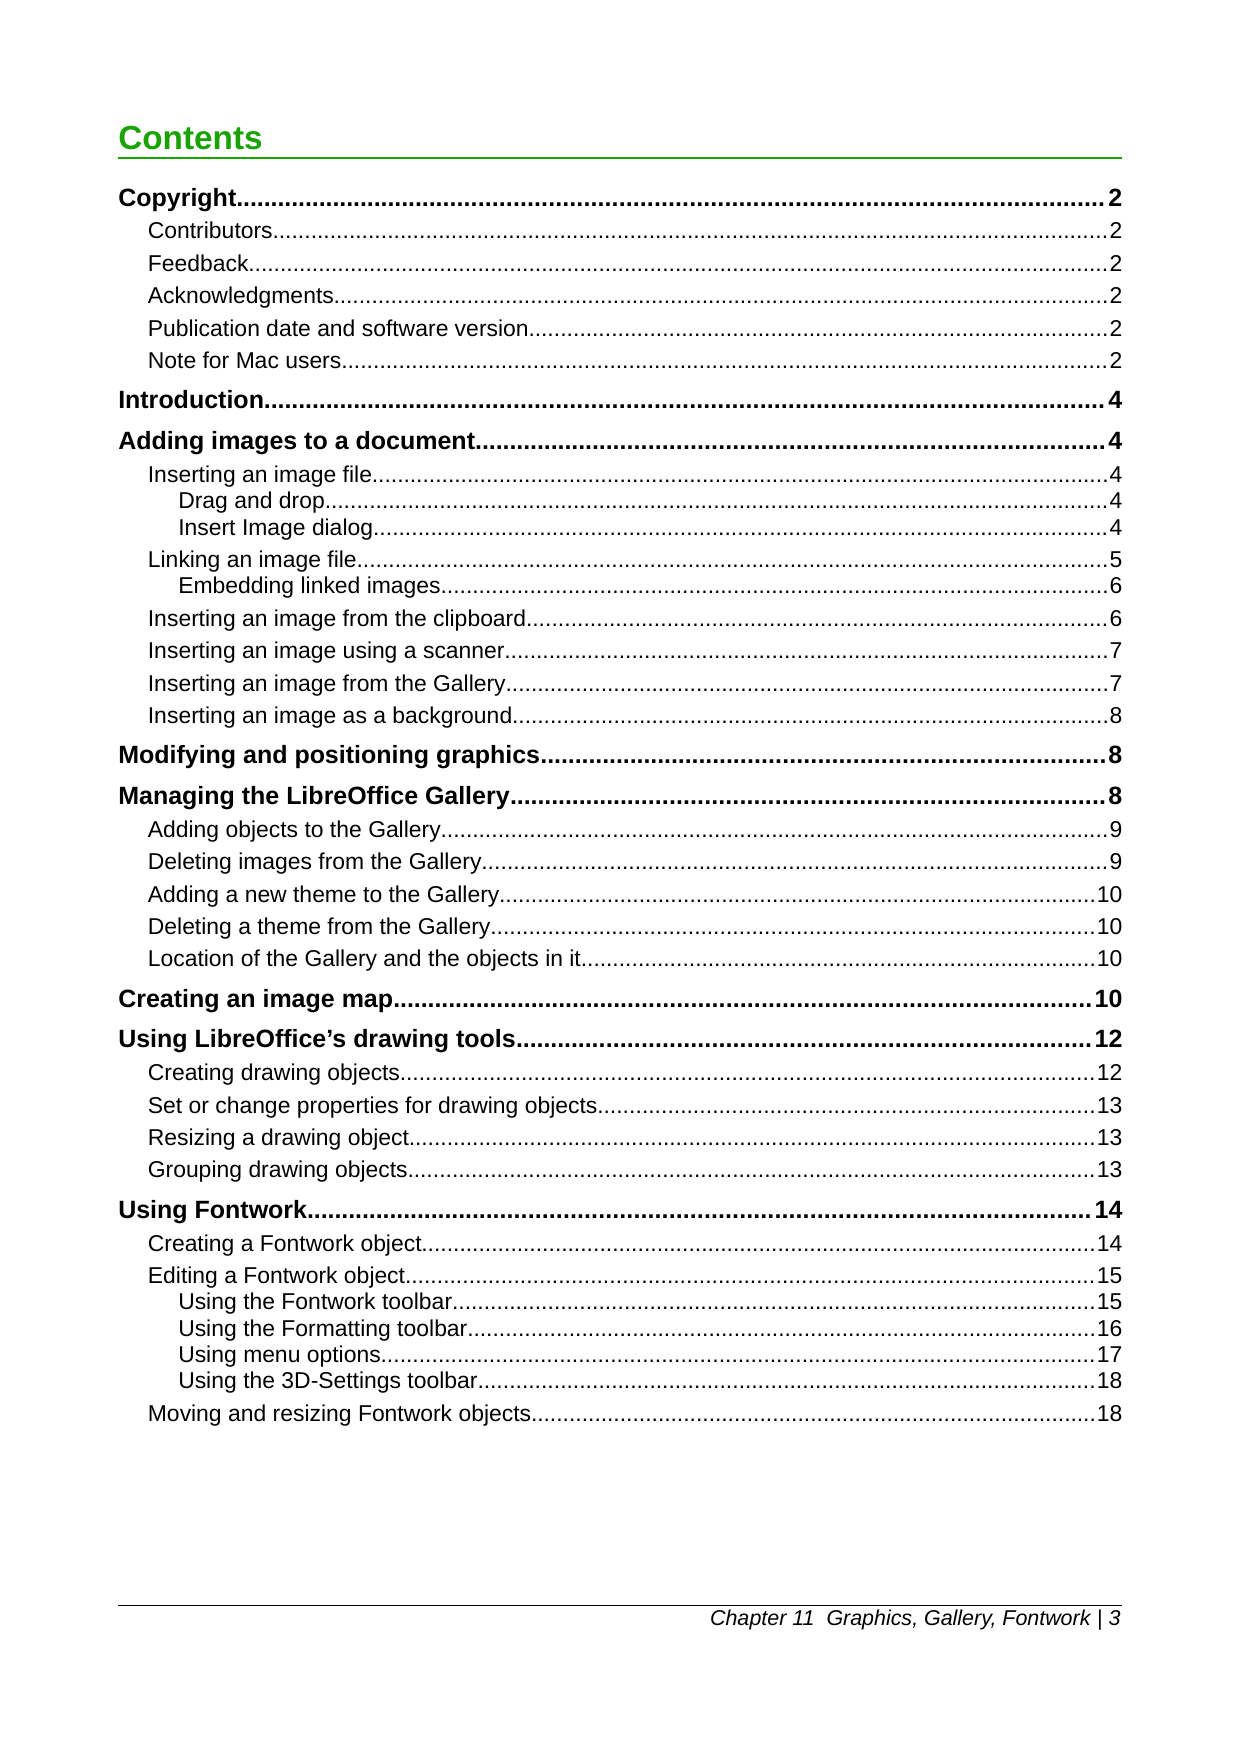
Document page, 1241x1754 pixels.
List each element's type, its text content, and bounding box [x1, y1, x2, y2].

text Inserting an image from the Gallery 7 [148, 669, 1122, 696]
text Using LibreOffice’s drawing tools 12 [118, 1024, 1122, 1053]
text Adding a new theme to the Gallery 10 [148, 881, 1122, 907]
text Creating drawing objects 12 [148, 1059, 1122, 1086]
text Contributors 2 [148, 217, 1122, 244]
text Copyright 2 [118, 183, 1122, 211]
text Location of the Gallery and the objects in it 10 [148, 945, 1122, 972]
text Using menu options 17 [178, 1341, 1122, 1367]
text Acknowledgments 2 [148, 282, 1122, 308]
text Moving and resizing Fontwork objects 18 [148, 1400, 1122, 1426]
text Inserting an image file 4 [148, 461, 1122, 487]
text Feedback 2 [148, 250, 1122, 276]
text Managing the LibreOffice Gallery 8 [118, 781, 1122, 810]
text Using Fontwork 14 [118, 1195, 1122, 1223]
text Embedding linked images 6 [178, 572, 1122, 599]
text Publication date and software version 2 [148, 314, 1122, 341]
text Creating an image map 10 [118, 984, 1122, 1012]
text Using the Formatting toolbar 16 [178, 1314, 1122, 1341]
text Linking an image file 5 [148, 546, 1122, 572]
text Using the Fontwork toolbar 15 [178, 1288, 1122, 1314]
text Adding images to a document 4 [118, 426, 1122, 455]
text Drag and drop 4 [178, 487, 1122, 513]
text Inserting an image as a background 8 [148, 702, 1122, 728]
text Inserting an image from the clipboard 6 [148, 605, 1122, 631]
text Insert Image dialog 4 [178, 513, 1122, 540]
text Editing a Fontwork object 15 [148, 1262, 1122, 1288]
text Modifying and positioning graphics 8 [118, 740, 1122, 769]
text Note for Mac users 2 [148, 347, 1122, 373]
text Introduction 4 [118, 385, 1122, 414]
text Inserting an image using a scanner 7 [148, 637, 1122, 663]
text Deleting images from the Gallery 9 [148, 848, 1122, 874]
subtitle Contents [118, 118, 1122, 157]
text Using the 3D-Settings toolbar 18 [178, 1367, 1122, 1394]
text Grouping drawing objects 13 [148, 1156, 1122, 1183]
text Set or change properties for drawing objects 13 [148, 1092, 1122, 1118]
text Creating a Fontwork object 14 [148, 1229, 1122, 1256]
text Deleting a theme from the Gallery 10 [148, 913, 1122, 939]
text Adding objects to the Gallery 9 [148, 816, 1122, 842]
text Resizing a drawing object 13 [148, 1124, 1122, 1150]
